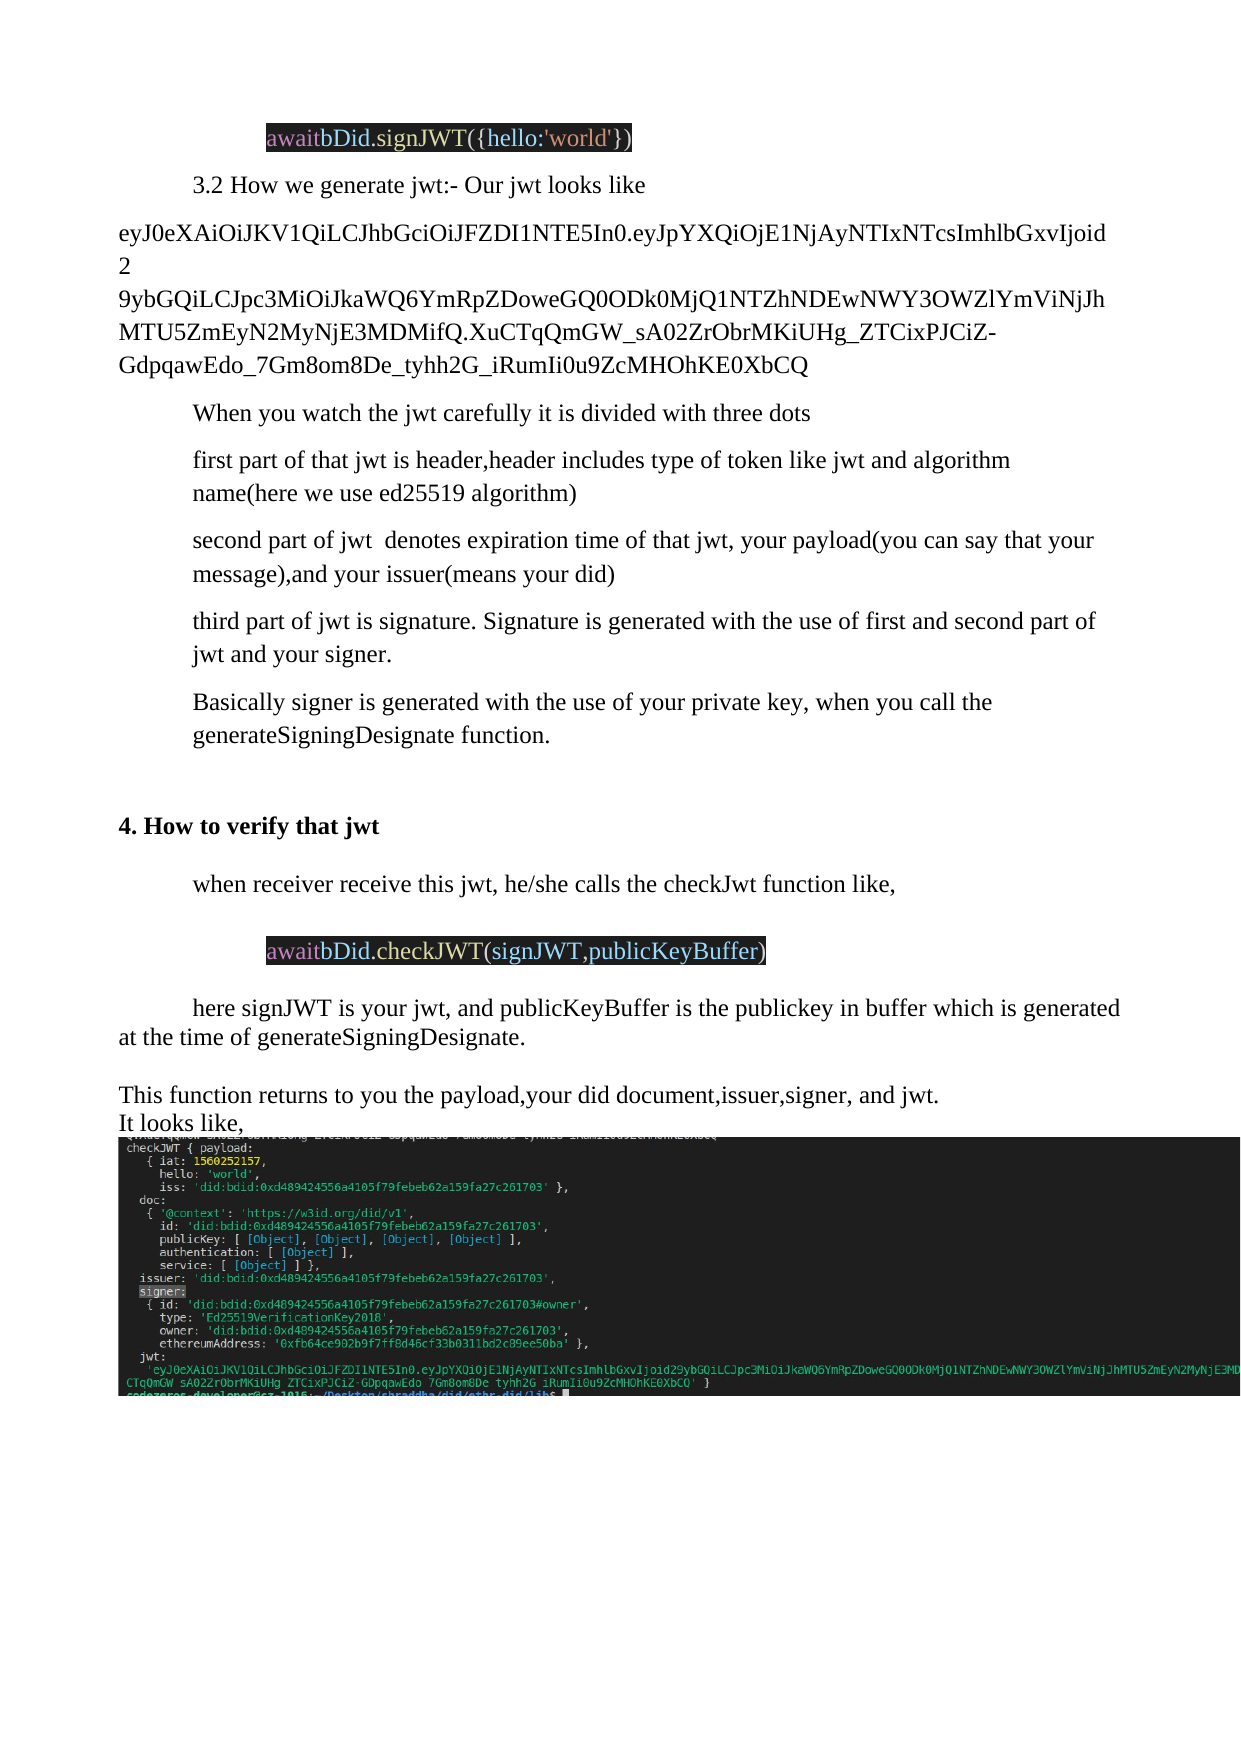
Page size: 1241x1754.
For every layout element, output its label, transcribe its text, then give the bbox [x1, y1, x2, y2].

text Basically signer is generated with the use of your private key, when you call the generateSigningDesignate function. [192, 687, 994, 748]
text when receiver receive this jwt, he/she calls the checkJwt function like, [192, 869, 1228, 898]
text second part of jwt denotes expiration time of that jwt, your payload(you can say that your message),and your issuer(means your did) [192, 526, 1112, 587]
list How we generate jwt:- Our jwt looks like [192, 170, 1228, 199]
text awaitbDid.checkJWT(signJWT,publicKeyBuffer) [266, 936, 1228, 965]
picture [118, 1137, 1241, 1396]
text eyJ0eXAiOiJKV1QiLCJhbGciOiJFZDI1NTE5In0.eyJpYXQiOjE1NjAyNTIxNTcsImhlbGxvIjoid2 9ybGQiLCJpc3MiOiJkaWQ6YmRpZDoweGQ0ODk0MjQ1NTZhNDEwNWY3OWZlYmViNjJh MTU5ZmEyN2MyNjE3MDMifQ.XuCTqQmGW_sA02ZrObrMKiUHg_ZTCixPJCiZ- GdpqawEdo_7Gm8om8De_tyhh2G_iRumIi0u9ZcMHOhKE0XbCQ [118, 218, 1118, 379]
text awaitbDid.signJWT({hello:'world'}) [266, 123, 1228, 152]
text first part of that jwt is header,header includes type of token like jwt and algorithm name(here we use ed25519 algorithm) [192, 445, 1024, 507]
text here signJWT is your jwt, and publicKeyBuffer is the publickey in buffer which is generated at the time of generateSigningDesignate. [118, 993, 1122, 1051]
text When you watch the jwt carefully it is divided with three dots [192, 398, 1228, 426]
text third part of jwt is signature. Signature is generated with the use of first and second part of jwt and your signer. [192, 606, 1098, 668]
text This function returns to you the payload,your did document,issuer,signer, and jwt. It looks like, [118, 1080, 941, 1137]
subtitle How to verify that jwt [118, 811, 1228, 840]
